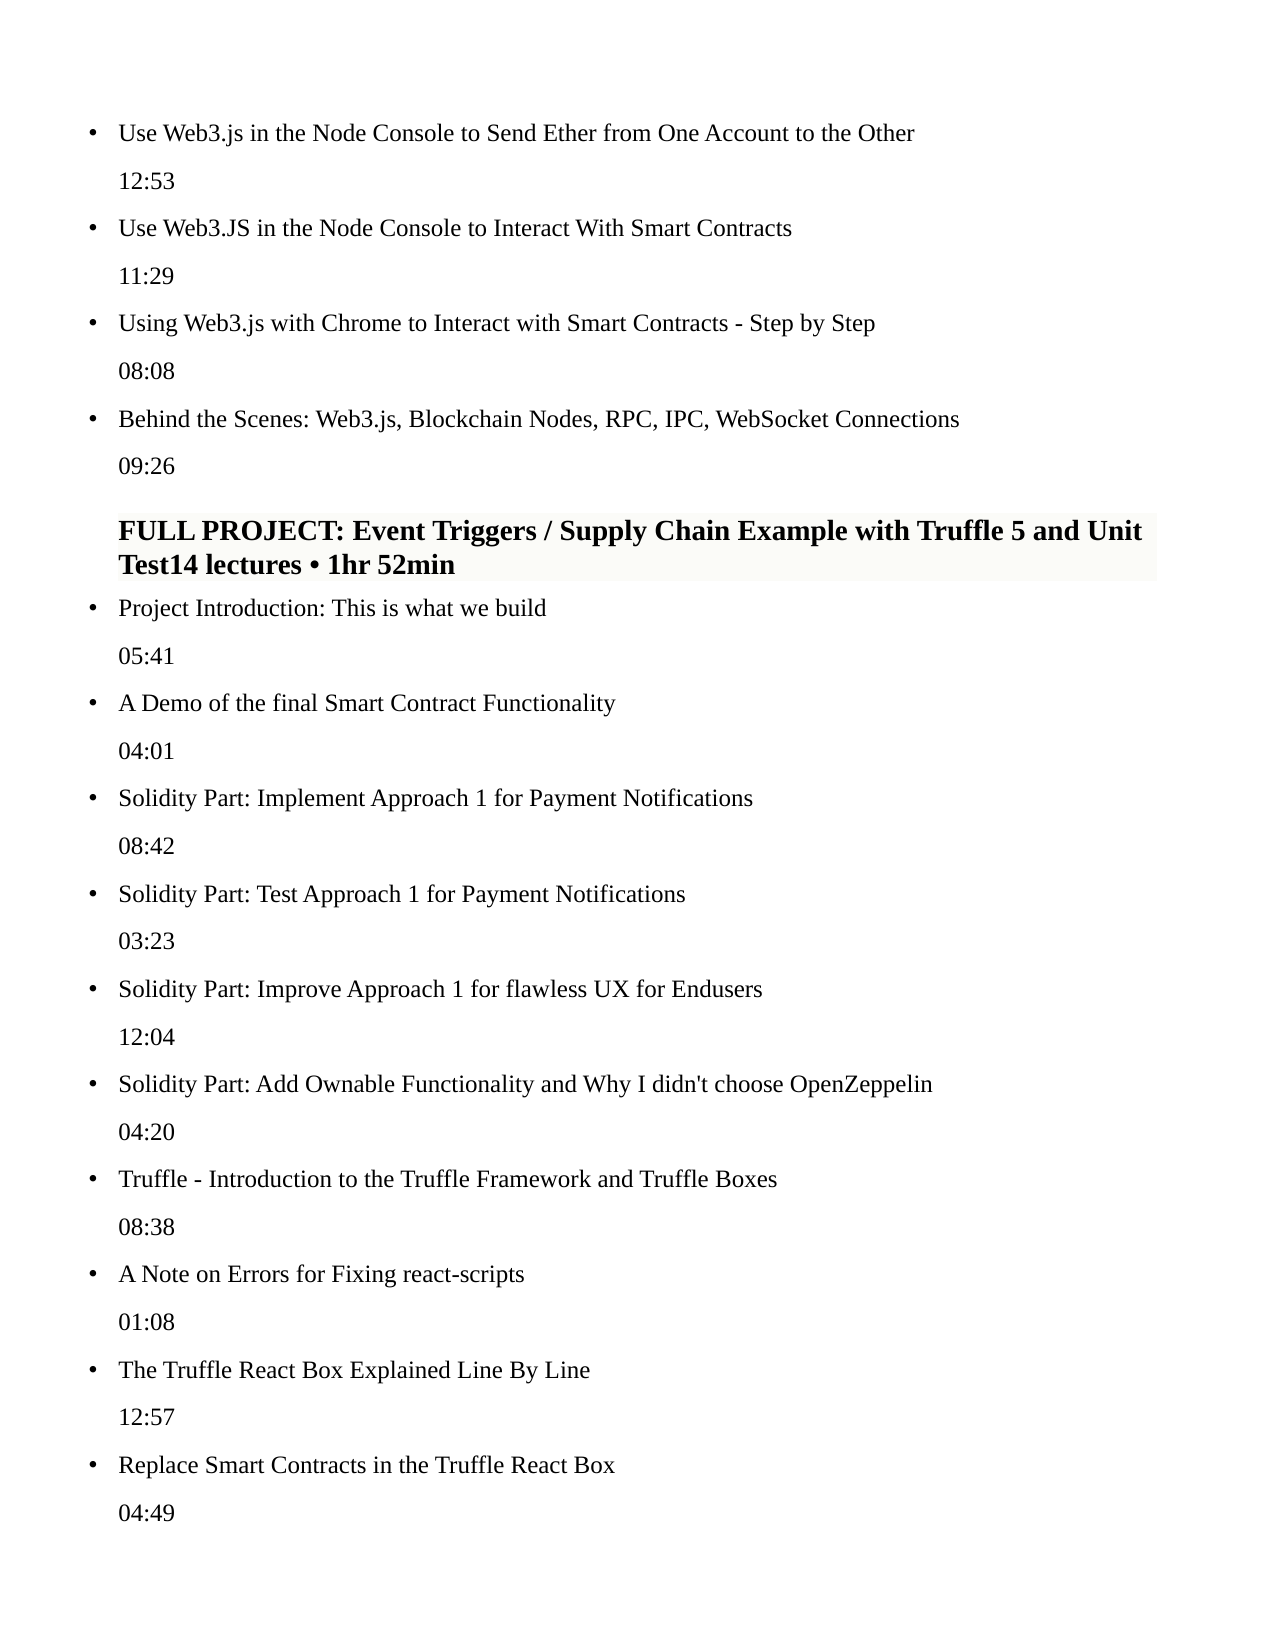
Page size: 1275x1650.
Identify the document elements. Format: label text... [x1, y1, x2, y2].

list Project Introduction: This is what we build [118, 593, 1157, 622]
list A Demo of the final Smart Contract Functionality [118, 688, 1157, 717]
list Solidity Part: Improve Approach 1 for flawless UX for Endusers [118, 974, 1157, 1003]
list 08:38 [118, 1212, 1157, 1241]
list 04:49 [118, 1498, 1157, 1526]
list 12:53 [118, 166, 1157, 194]
list Behind the Scenes: Web3.js, Blockchain Nodes, RPC, IPC, WebSocket Connections [118, 404, 1157, 432]
list Truffle - Introduction to the Truffle Framework and Truffle Boxes [118, 1164, 1157, 1193]
list 05:41 [118, 641, 1157, 669]
list 09:26 [118, 451, 1157, 480]
list Solidity Part: Implement Approach 1 for Payment Notifications [118, 783, 1157, 812]
list Solidity Part: Test Approach 1 for Payment Notifications [118, 879, 1157, 907]
list 08:08 [118, 356, 1157, 385]
list 04:20 [118, 1117, 1157, 1146]
subtitle FULL PROJECT: Event Triggers / Supply Chain Example with Truffle 5 and Unit Test14 lectures • 1hr 52min [118, 513, 1157, 581]
list 04:01 [118, 736, 1157, 765]
list 03:23 [118, 926, 1157, 955]
list 08:42 [118, 831, 1157, 860]
list Use Web3.JS in the Node Console to Interact With Smart Contracts [118, 213, 1157, 242]
list Solidity Part: Add Ownable Functionality and Why I didn't choose OpenZeppelin [118, 1069, 1157, 1098]
list A Note on Errors for Fixing react-scripts [118, 1259, 1157, 1288]
list 12:04 [118, 1022, 1157, 1050]
list 01:08 [118, 1307, 1157, 1336]
list Using Web3.js with Chrome to Interact with Smart Contracts - Step by Step [118, 308, 1157, 337]
list Use Web3.js in the Node Console to Send Ether from One Account to the Other [118, 118, 1157, 147]
list Replace Smart Contracts in the Truffle React Box [118, 1450, 1157, 1479]
list 12:57 [118, 1402, 1157, 1431]
list 11:29 [118, 261, 1157, 290]
list The Truffle React Box Explained Line By Line [118, 1355, 1157, 1383]
